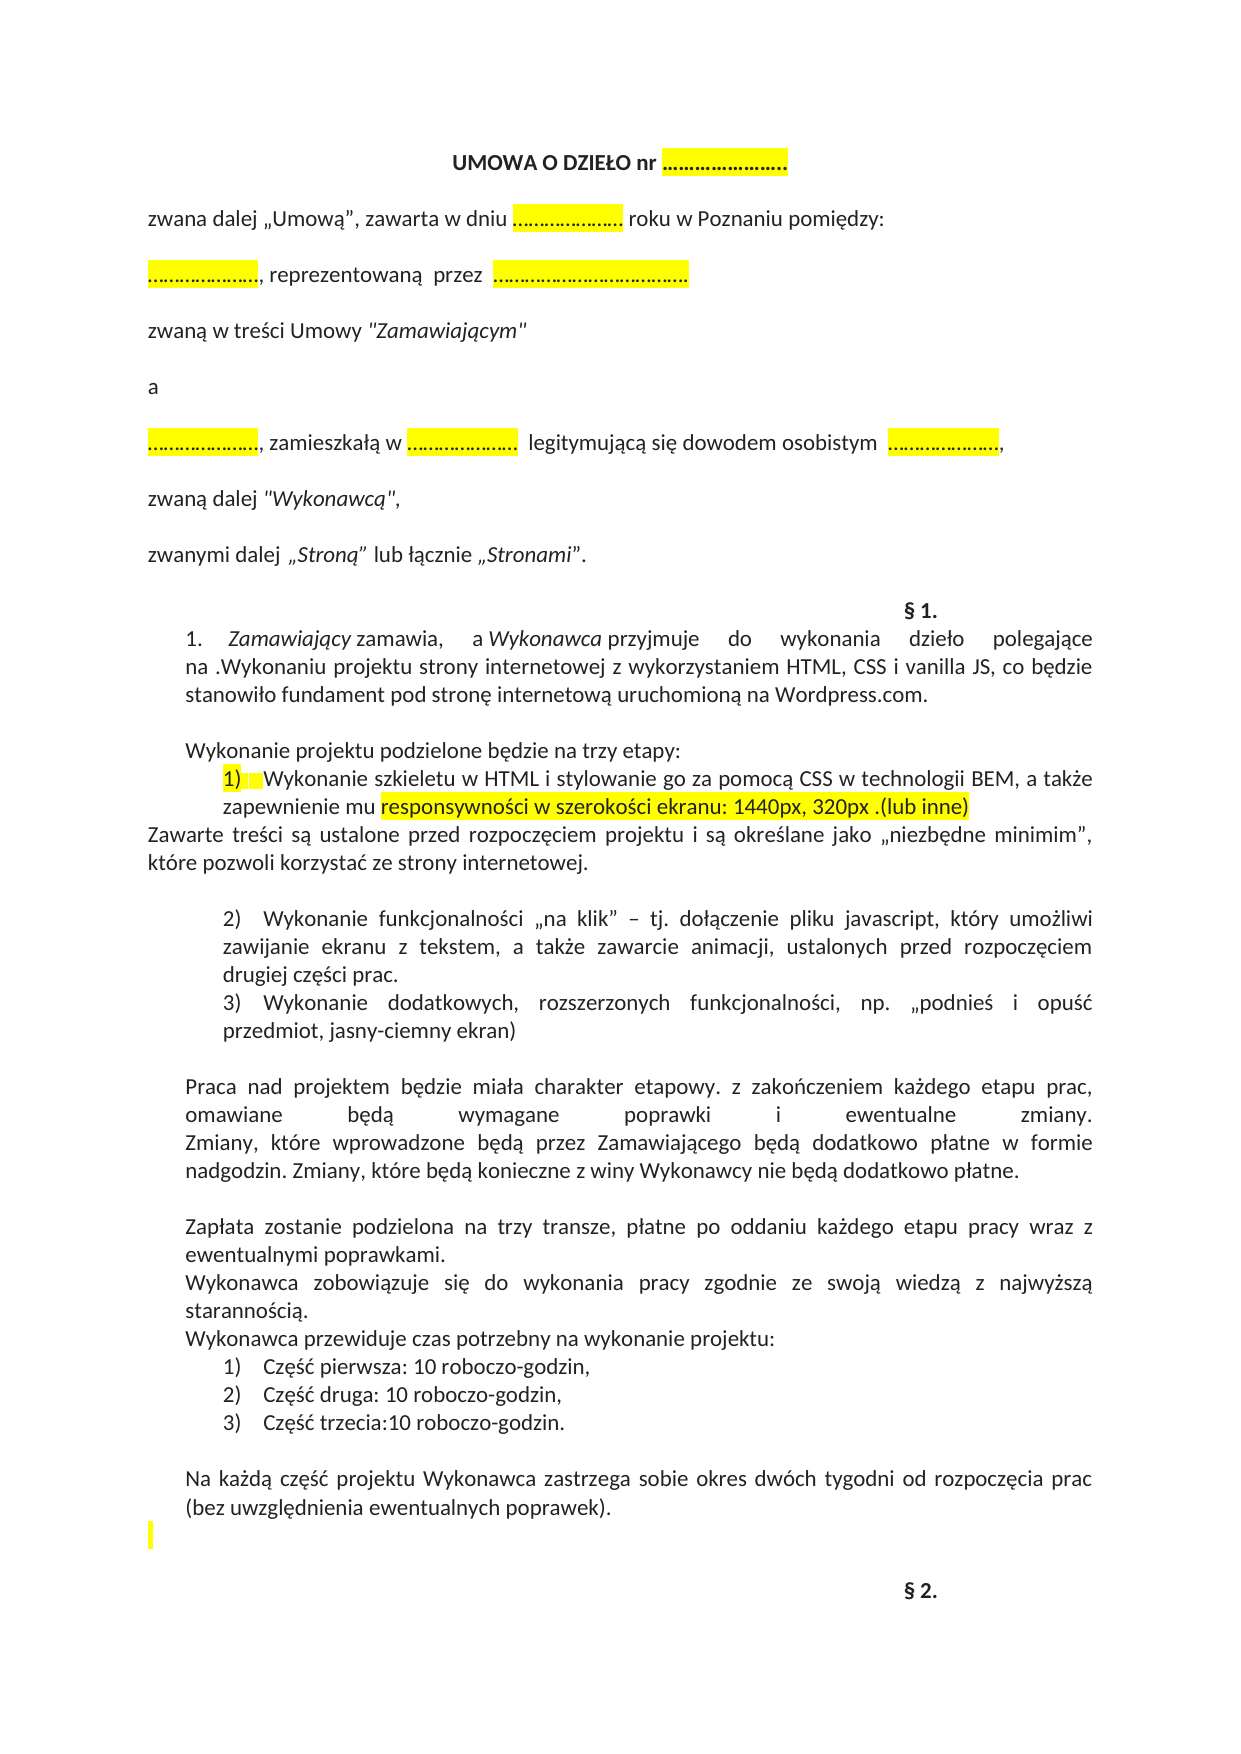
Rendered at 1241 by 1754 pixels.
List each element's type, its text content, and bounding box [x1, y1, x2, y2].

text zwaną dalej "Wykonawcą", [148, 484, 1093, 512]
text …………………, zamieszkałą w ………………… legitymującą się dowodem osobistym …………………, [148, 428, 1093, 456]
text zwanymi dalej „Stroną” lub łącznie „Stronami”. [148, 540, 1033, 568]
text Na każdą część projektu Wykonawca zastrzega sobie okres dwóch tygodni od rozpoczęcia prac (bez uwzględnienia ewentualnych poprawek). [185, 1464, 1093, 1521]
text 3) Wykonanie dodatkowych, rozszerzonych funkcjonalności, np. „podnieś i opuść przedmiot, jasny-ciemny ekran) [223, 988, 1093, 1044]
text UMOWA O DZIEŁO nr ………………….. [148, 148, 1093, 176]
text 1) Wykonanie szkieletu w HTML i stylowanie go za pomocą CSS w technologii BEM, a także zapewnienie mu responsywności w szerokości ekranu: 1440px, 320px .(lub inne) [223, 764, 1093, 820]
text § 2. [215, 1577, 1033, 1605]
text § 1. [215, 596, 1033, 624]
text 3) Część trzecia:10 roboczo-godzin. [223, 1408, 1093, 1437]
text 2) Wykonanie funkcjonalności „na klik” – tj. dołączenie pliku javascript, który umożliwi zawijanie ekranu z tekstem, a także zawarcie animacji, ustalonych przed rozpoczęciem drugiej części prac. [223, 904, 1093, 988]
text Praca nad projektem będzie miała charakter etapowy. z zakończeniem każdego etapu prac, omawiane będą wymagane poprawki i ewentualne zmiany. Zmiany, które wprowadzone będą przez Zamawiającego będą dodatkowo płatne w formie nadgodzin. Zmiany, które będą konieczne z winy Wykonawcy nie będą dodatkowo płatne. [185, 1072, 1093, 1184]
text 1) Część pierwsza: 10 roboczo-godzin, [223, 1352, 1093, 1381]
text …………………, reprezentowaną przez ………………………………. [148, 260, 1093, 288]
text zwana dalej „Umową”, zawarta w dniu ………………… roku w Poznaniu pomiędzy: [148, 204, 1093, 232]
text Zapłata zostanie podzielona na trzy transze, płatne po oddaniu każdego etapu pracy wraz z ewentualnymi poprawkami. [185, 1212, 1093, 1268]
text a [148, 372, 1093, 400]
text zwaną w treści Umowy "Zamawiającym" [148, 316, 1093, 344]
text Zawarte treści są ustalone przed rozpoczęciem projektu i są określane jako „niezbędne minimim”, które pozwoli korzystać ze strony internetowej. [148, 820, 1093, 876]
text Wykonanie projektu podzielone będzie na trzy etapy: [185, 736, 1093, 764]
text Wykonawca zobowiązuje się do wykonania pracy zgodnie ze swoją wiedzą z najwyższą starannością. Wykonawca przewiduje czas potrzebny na wykonanie projektu: [185, 1268, 1093, 1352]
text 1. Zamawiający zamawia, a Wykonawca przyjmuje do wykonania dzieło polegające na .Wykonaniu projektu strony internetowej z wykorzystaniem HTML, CSS i vanilla JS, co będzie stanowiło fundament pod stronę internetową uruchomioną na Wordpress.com. [185, 624, 1093, 708]
text 2) Część druga: 10 roboczo-godzin, [223, 1381, 1093, 1408]
